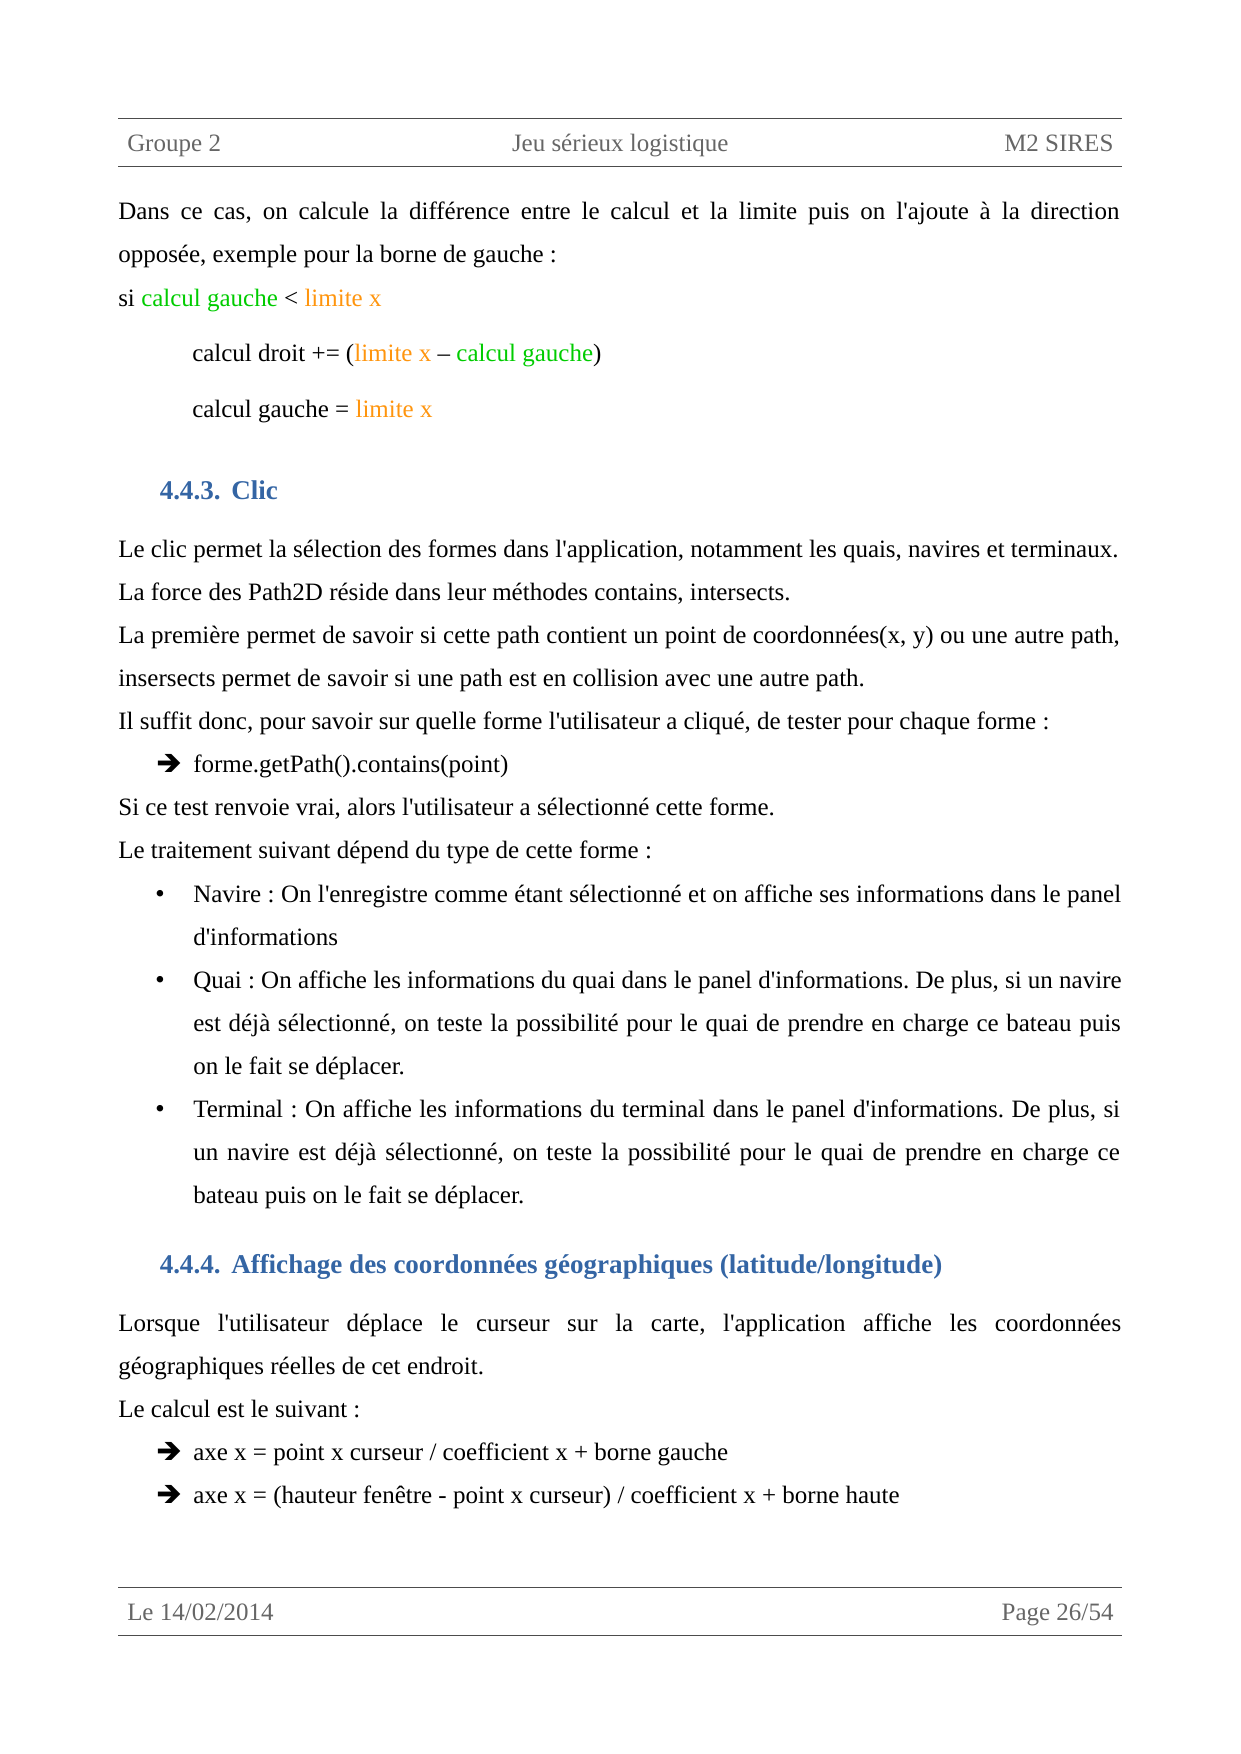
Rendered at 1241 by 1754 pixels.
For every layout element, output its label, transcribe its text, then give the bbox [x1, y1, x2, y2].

text Lorsque l'utilisateur déplace le curseur sur la carte, l'application affiche les coordonnées géographiques réelles de cet endroit. [118, 1308, 1122, 1380]
list Quai : On affiche les informations du quai dans le panel d'informations. De plus, si un navire est déjà sélectionné, on teste la possibilité pour le quai de prendre en charge ce bateau puis on le fait se déplacer. [156, 965, 1122, 1080]
list forme.getPath().contains(point) [156, 749, 1122, 778]
subtitle Clic [157, 474, 1122, 506]
text Dans ce cas, on calcule la différence entre le calcul et la limite puis on l'ajoute à la direction opposée, exemple pour la borne de gauche : [118, 196, 1122, 268]
text La première permet de savoir si cette path contient un point de coordonnées(x, y) ou une autre path, insersects permet de savoir si une path est en collision avec une autre path. [118, 620, 1122, 692]
list Navire : On l'enregistre comme étant sélectionné et on affiche ses informations dans le panel d'informations [156, 879, 1122, 951]
text si calcul gauche < limite x [118, 283, 1122, 311]
text Le clic permet la sélection des formes dans l'application, notamment les quais, navires et terminaux. [118, 534, 1122, 562]
list axe x = (hauteur fenêtre - point x curseur) / coefficient x + borne haute [156, 1480, 1122, 1509]
text Le traitement suivant dépend du type de cette forme : [118, 836, 1122, 864]
list axe x = point x curseur / coefficient x + borne gauche [156, 1437, 1122, 1466]
subtitle Affichage des coordonnées géographiques (latitude/longitude) [157, 1249, 1122, 1280]
list Terminal : On affiche les informations du terminal dans le panel d'informations. De plus, si un navire est déjà sélectionné, on teste la possibilité pour le quai de prendre en charge ce bateau puis on le fait se déplacer. [156, 1094, 1122, 1209]
text Si ce test renvoie vrai, alors l'utilisateur a sélectionné cette forme. [118, 792, 1122, 821]
text calcul droit += (limite x – calcul gauche) [118, 338, 1122, 367]
text La force des Path2D réside dans leur méthodes contains, intersects. [118, 577, 1122, 606]
text Le calcul est le suivant : [118, 1394, 1122, 1423]
text Il suffit donc, pour savoir sur quelle forme l'utilisateur a cliqué, de tester pour chaque forme : [118, 706, 1122, 735]
text calcul gauche = limite x [118, 394, 1122, 423]
